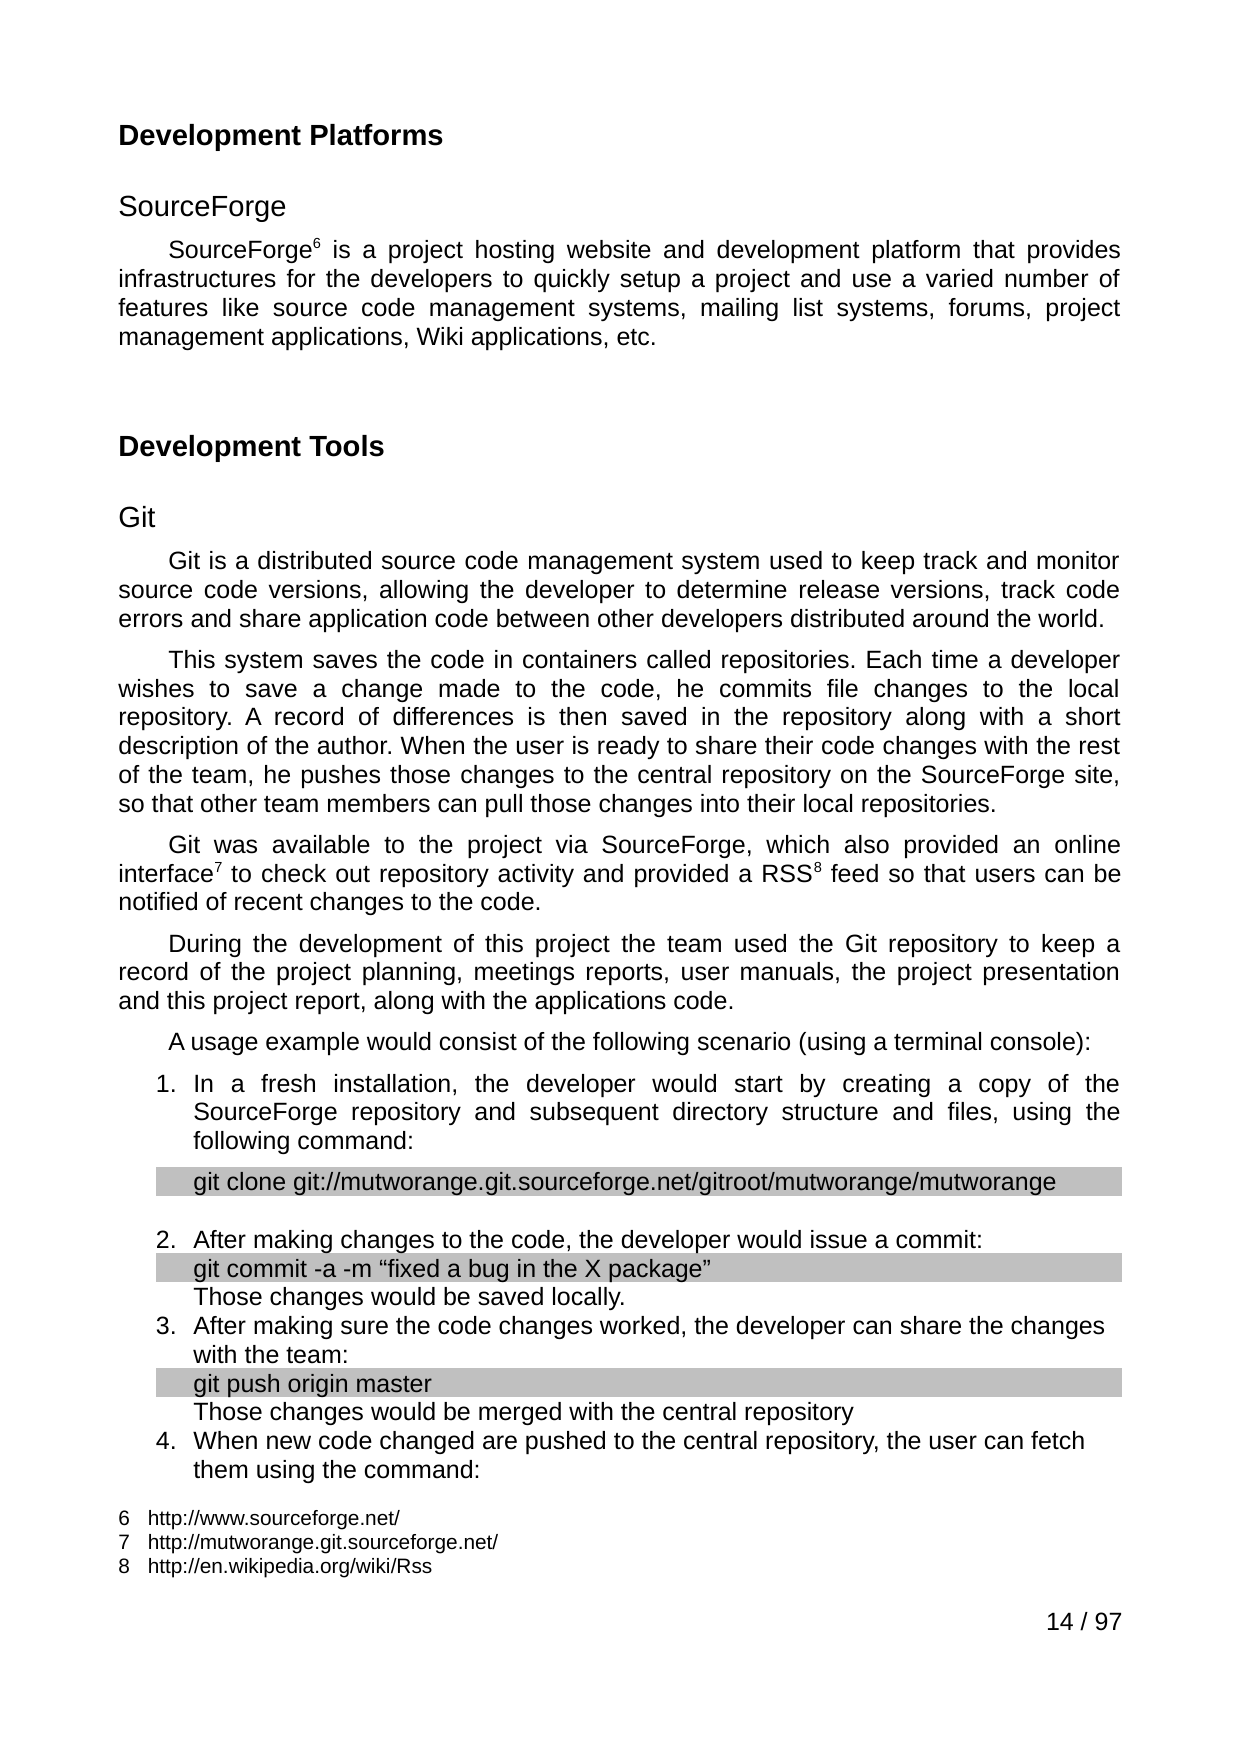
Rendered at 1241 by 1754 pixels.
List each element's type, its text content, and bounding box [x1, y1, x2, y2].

text Git is a distributed source code management system used to keep track and monitor source code versions, allowing the developer to determine release versions, track code errors and share application code between other developers distributed around the world. [118, 546, 1122, 632]
list After making sure the code changes worked, the developer can share the changes with the team: [156, 1311, 1122, 1368]
text http://mutworange.git.sourceforge.net/ [118, 1530, 1122, 1554]
list git clone git://mutworange.git.sourceforge.net/gitroot/mutworange/mutworange [156, 1167, 1122, 1196]
text http://en.wikipedia.org/wiki/Rss [118, 1554, 1122, 1578]
subtitle Development Tools [118, 429, 1122, 462]
list git commit -a -m “fixed a bug in the X package” [156, 1253, 1122, 1282]
list In a fresh installation, the developer would start by creating a copy of the SourceForge repository and subsequent directory structure and files, using the following command: [156, 1068, 1122, 1155]
text SourceForge is a project hosting website and development platform that provides infrastructures for the developers to quickly setup a project and use a varied number of features like source code management systems, mailing list systems, forums, project management applications, Wiki applications, etc. [118, 235, 1122, 350]
text http://www.sourceforge.net/ [118, 1506, 1122, 1530]
subtitle Development Platforms [118, 118, 1122, 152]
list Those changes would be saved locally. [156, 1282, 1122, 1311]
list When new code changed are pushed to the central repository, the user can fetch them using the command: [156, 1426, 1122, 1483]
text This system saves the code in containers called repositories. Each time a developer wishes to save a change made to the code, he commits file changes to the local repository. A record of differences is then saved in the repository along with a short description of the author. When the user is ready to share their code changes with the rest of the team, he pushes those changes to the central repository on the SourceForge site, so that other team members can pull those changes into their local repositories. [118, 645, 1122, 817]
list Those changes would be merged with the central repository [156, 1397, 1122, 1426]
subtitle SourceForge [118, 189, 1122, 223]
text A usage example would consist of the following scenario (using a terminal console): [118, 1027, 1122, 1056]
text During the development of this project the team used the Git repository to keep a record of the project planning, meetings reports, user manuals, the project presentation and this project report, along with the applications code. [118, 928, 1122, 1015]
text Git was available to the project via SourceForge, which also provided an online interface to check out repository activity and provided a RSS feed so that users can be notified of recent changes to the code. [118, 830, 1122, 916]
list git push origin master [156, 1368, 1122, 1397]
subtitle Git [118, 500, 1122, 533]
list After making changes to the code, the developer would issue a commit: [156, 1225, 1122, 1253]
